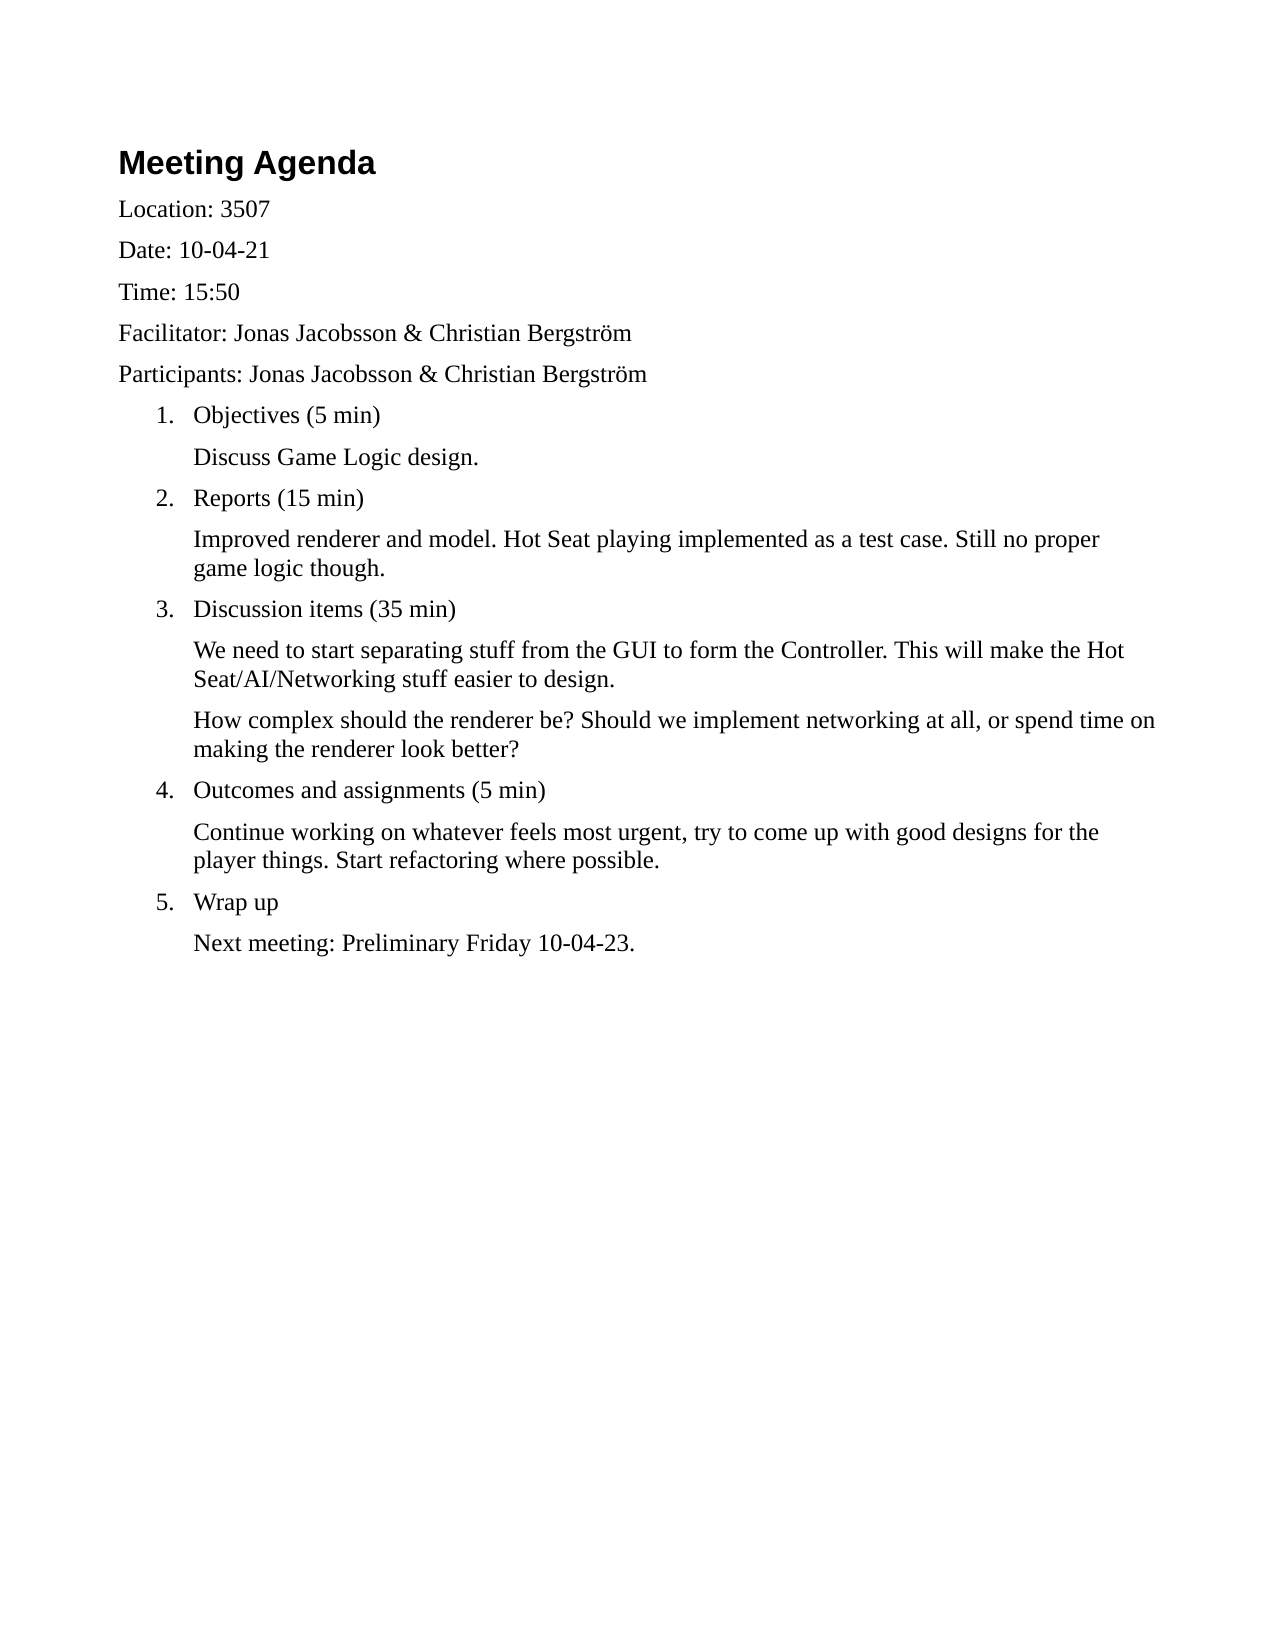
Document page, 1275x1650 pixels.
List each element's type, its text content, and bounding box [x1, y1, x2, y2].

list How complex should the renderer be? Should we implement networking at all, or spend time on making the renderer look better? [156, 706, 1157, 763]
list Discussion items (35 min) [156, 594, 1157, 623]
list Continue working on whatever feels most urgent, try to come up with good designs for the player things. Start refactoring where possible. [156, 817, 1157, 874]
text Location: 3507 [118, 194, 1157, 223]
text Facilitator: Jonas Jacobsson & Christian Bergström [118, 318, 1157, 347]
list Next meeting: Preliminary Friday 10-04-23. [156, 928, 1157, 957]
list Reports (15 min) [156, 483, 1157, 512]
subtitle Meeting Agenda [118, 143, 1157, 182]
text Time: 15:50 [118, 277, 1157, 306]
text Date: 10-04-21 [118, 236, 1157, 264]
list Improved renderer and model. Hot Seat playing implemented as a test case. Still no proper game logic though. [156, 524, 1157, 582]
list Outcomes and assignments (5 min) [156, 776, 1157, 804]
text Participants: Jonas Jacobsson & Christian Bergström [118, 359, 1157, 388]
list Objectives (5 min) [156, 401, 1157, 429]
list Wrap up [156, 887, 1157, 916]
list We need to start separating stuff from the GUI to form the Controller. This will make the Hot Seat/AI/Networking stuff easier to design. [156, 636, 1157, 693]
list Discuss Game Logic design. [156, 442, 1157, 471]
